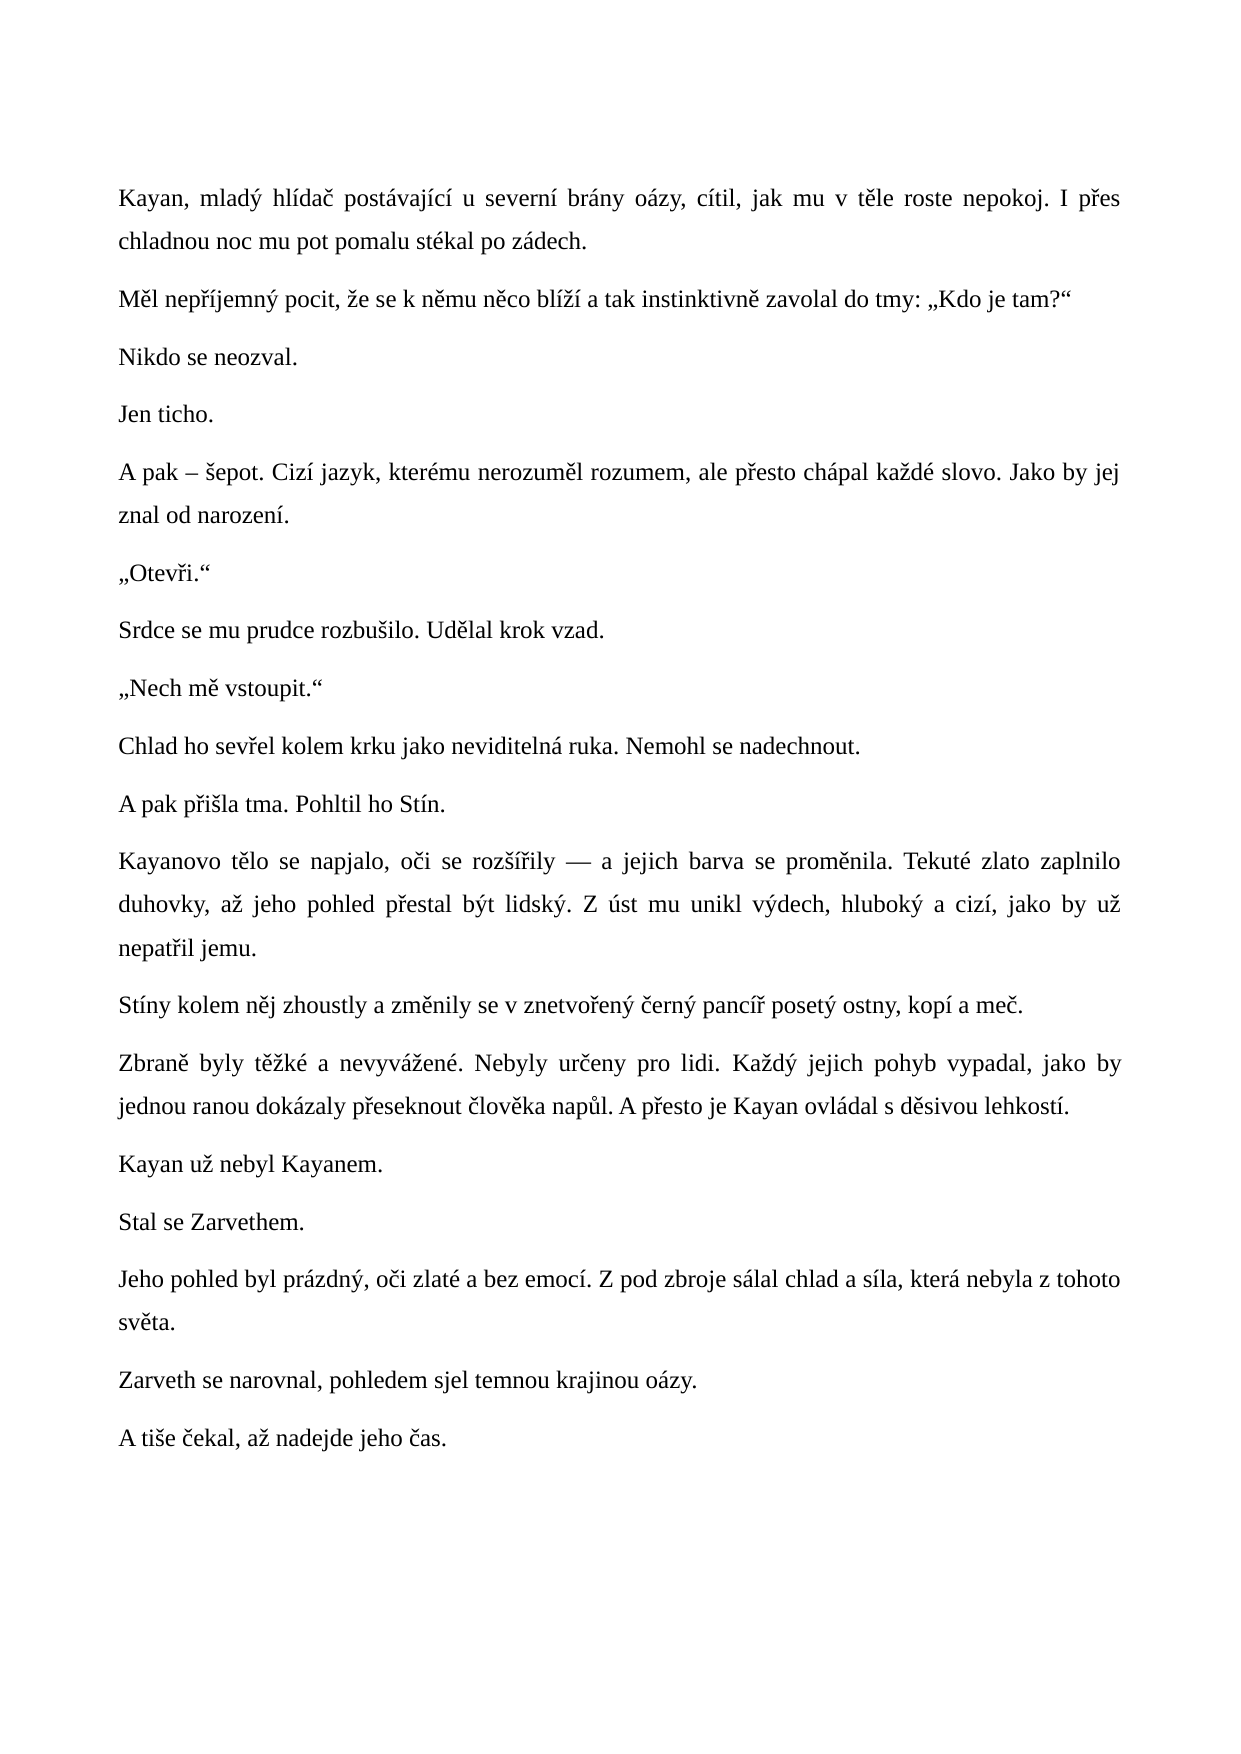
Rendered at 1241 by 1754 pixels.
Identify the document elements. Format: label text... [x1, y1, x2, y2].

text Nikdo se neozval. [118, 342, 1122, 370]
text Měl nepříjemný pocit, že se k němu něco blíží a tak instinktivně zavolal do tmy: „Kdo je tam?“ [118, 284, 1122, 313]
text A pak přišla tma. Pohltil ho Stín. [118, 789, 1122, 817]
text Jen ticho. [118, 399, 1122, 428]
text „Otevři.“ [118, 558, 1122, 587]
text Stal se Zarvethem. [118, 1207, 1122, 1235]
text Zbraně byly těžké a nevyvážené. Nebyly určeny pro lidi. Každý jejich pohyb vypadal, jako by jednou ranou dokázaly přeseknout člověka napůl. A přesto je Kayan ovládal s děsivou lehkostí. [118, 1048, 1122, 1120]
text Stíny kolem něj zhoustly a změnily se v znetvořený černý pancíř posetý ostny, kopí a meč. [118, 990, 1122, 1019]
text Srdce se mu prudce rozbušilo. Udělal krok vzad. [118, 616, 1122, 644]
text A tiše čekal, až nadejde jeho čas. [118, 1423, 1122, 1452]
text Kayan, mladý hlídač postávající u severní brány oázy, cítil, jak mu v těle roste nepokoj. I přes chladnou noc mu pot pomalu stékal po zádech. [118, 183, 1122, 255]
text Chlad ho sevřel kolem krku jako neviditelná ruka. Nemohl se nadechnout. [118, 731, 1122, 760]
text Jeho pohled byl prázdný, oči zlaté a bez emocí. Z pod zbroje sálal chlad a síla, která nebyla z tohoto světa. [118, 1264, 1122, 1336]
text A pak – šepot. Cizí jazyk, kterému nerozuměl rozumem, ale přesto chápal každé slovo. Jako by jej znal od narození. [118, 457, 1122, 529]
text Kayan už nebyl Kayanem. [118, 1149, 1122, 1178]
text „Nech mě vstoupit.“ [118, 673, 1122, 702]
text Kayanovo tělo se napjalo, oči se rozšířily — a jejich barva se proměnila. Tekuté zlato zaplnilo duhovky, až jeho pohled přestal být lidský. Z úst mu unikl výdech, hluboký a cizí, jako by už nepatřil jemu. [118, 846, 1122, 961]
text Zarveth se narovnal, pohledem sjel temnou krajinou oázy. [118, 1365, 1122, 1394]
